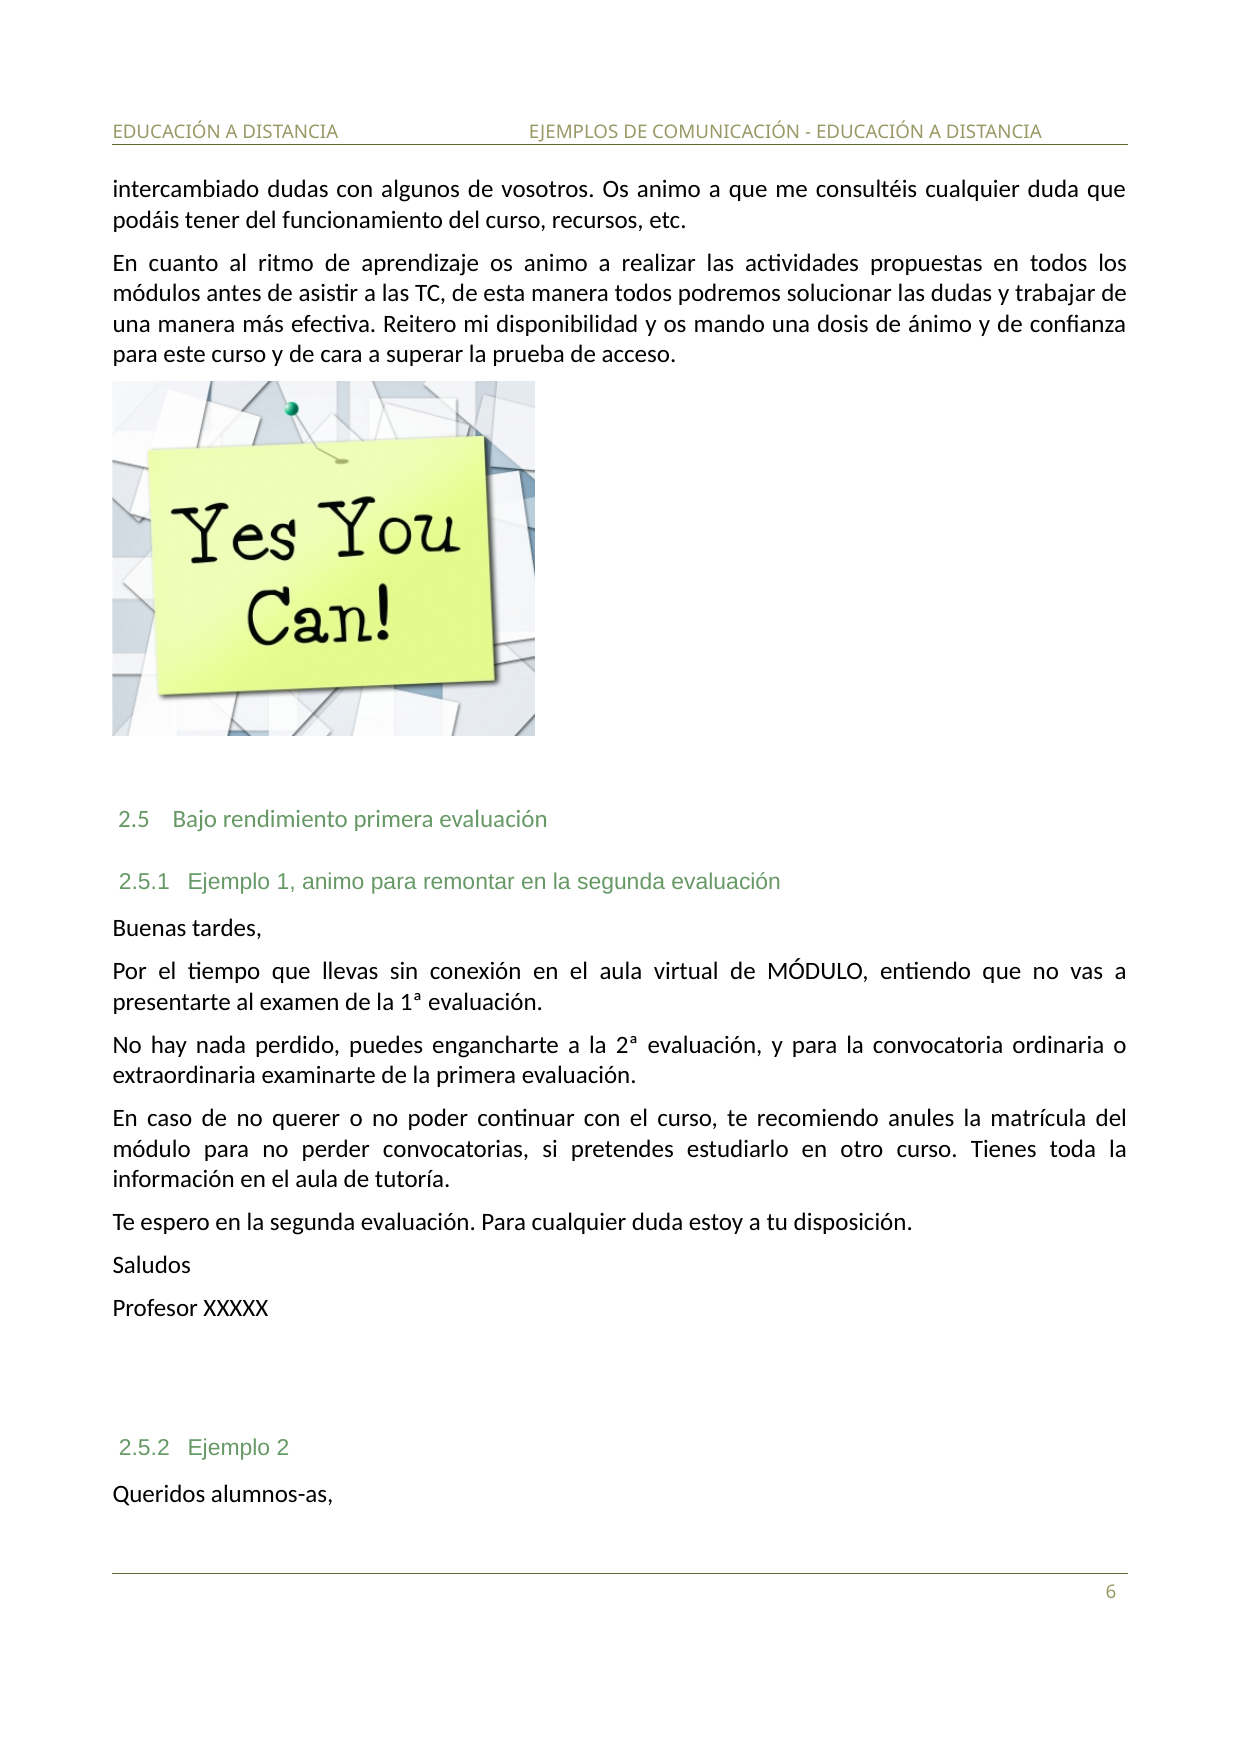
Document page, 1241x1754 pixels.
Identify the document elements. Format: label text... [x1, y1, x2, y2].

text No hay nada perdido, puedes engancharte a la 2ª evaluación, y para la convocatoria ordinaria o extraordinaria examinarte de la primera evaluación. [112, 1029, 1128, 1090]
text Saludos [112, 1249, 1128, 1280]
text intercambiado dudas con algunos de vosotros. Os animo a que me consultéis cualquier duda que podáis tener del funcionamiento del curso, recursos, etc. [112, 173, 1128, 234]
subtitle Ejemplo 2 [112, 1434, 1128, 1460]
text En cuanto al ritmo de aprendizaje os animo a realizar las actividades propuestas en todos los módulos antes de asistir a las TC, de esta manera todos podremos solucionar las dudas y trabajar de una manera más efectiva. Reitero mi disponibilidad y os mando una dosis de ánimo y de confianza para este curso y de cara a superar la prueba de acceso. [112, 247, 1128, 369]
text Queridos alumnos-as, [112, 1478, 1128, 1509]
subtitle Ejemplo 1, animo para remontar en la segunda evaluación [112, 868, 1128, 894]
text Por el tiempo que llevas sin conexión en el aula virtual de MÓDULO, entiendo que no vas a presentarte al examen de la 1ª evaluación. [112, 955, 1128, 1016]
text En caso de no querer o no poder continuar con el curso, te recomiendo anules la matrícula del módulo para no perder convocatorias, si pretendes estudiarlo en otro curso. Tienes toda la información en el aula de tutoría. [112, 1102, 1128, 1194]
subtitle Bajo rendimiento primera evaluación [112, 804, 1128, 834]
text Te espero en la segunda evaluación. Para cualquier duda estoy a tu disposición. [112, 1206, 1128, 1237]
text Profesor XXXXX [112, 1292, 1128, 1323]
picture [112, 381, 535, 736]
text Buenas tardes, [112, 912, 1128, 943]
